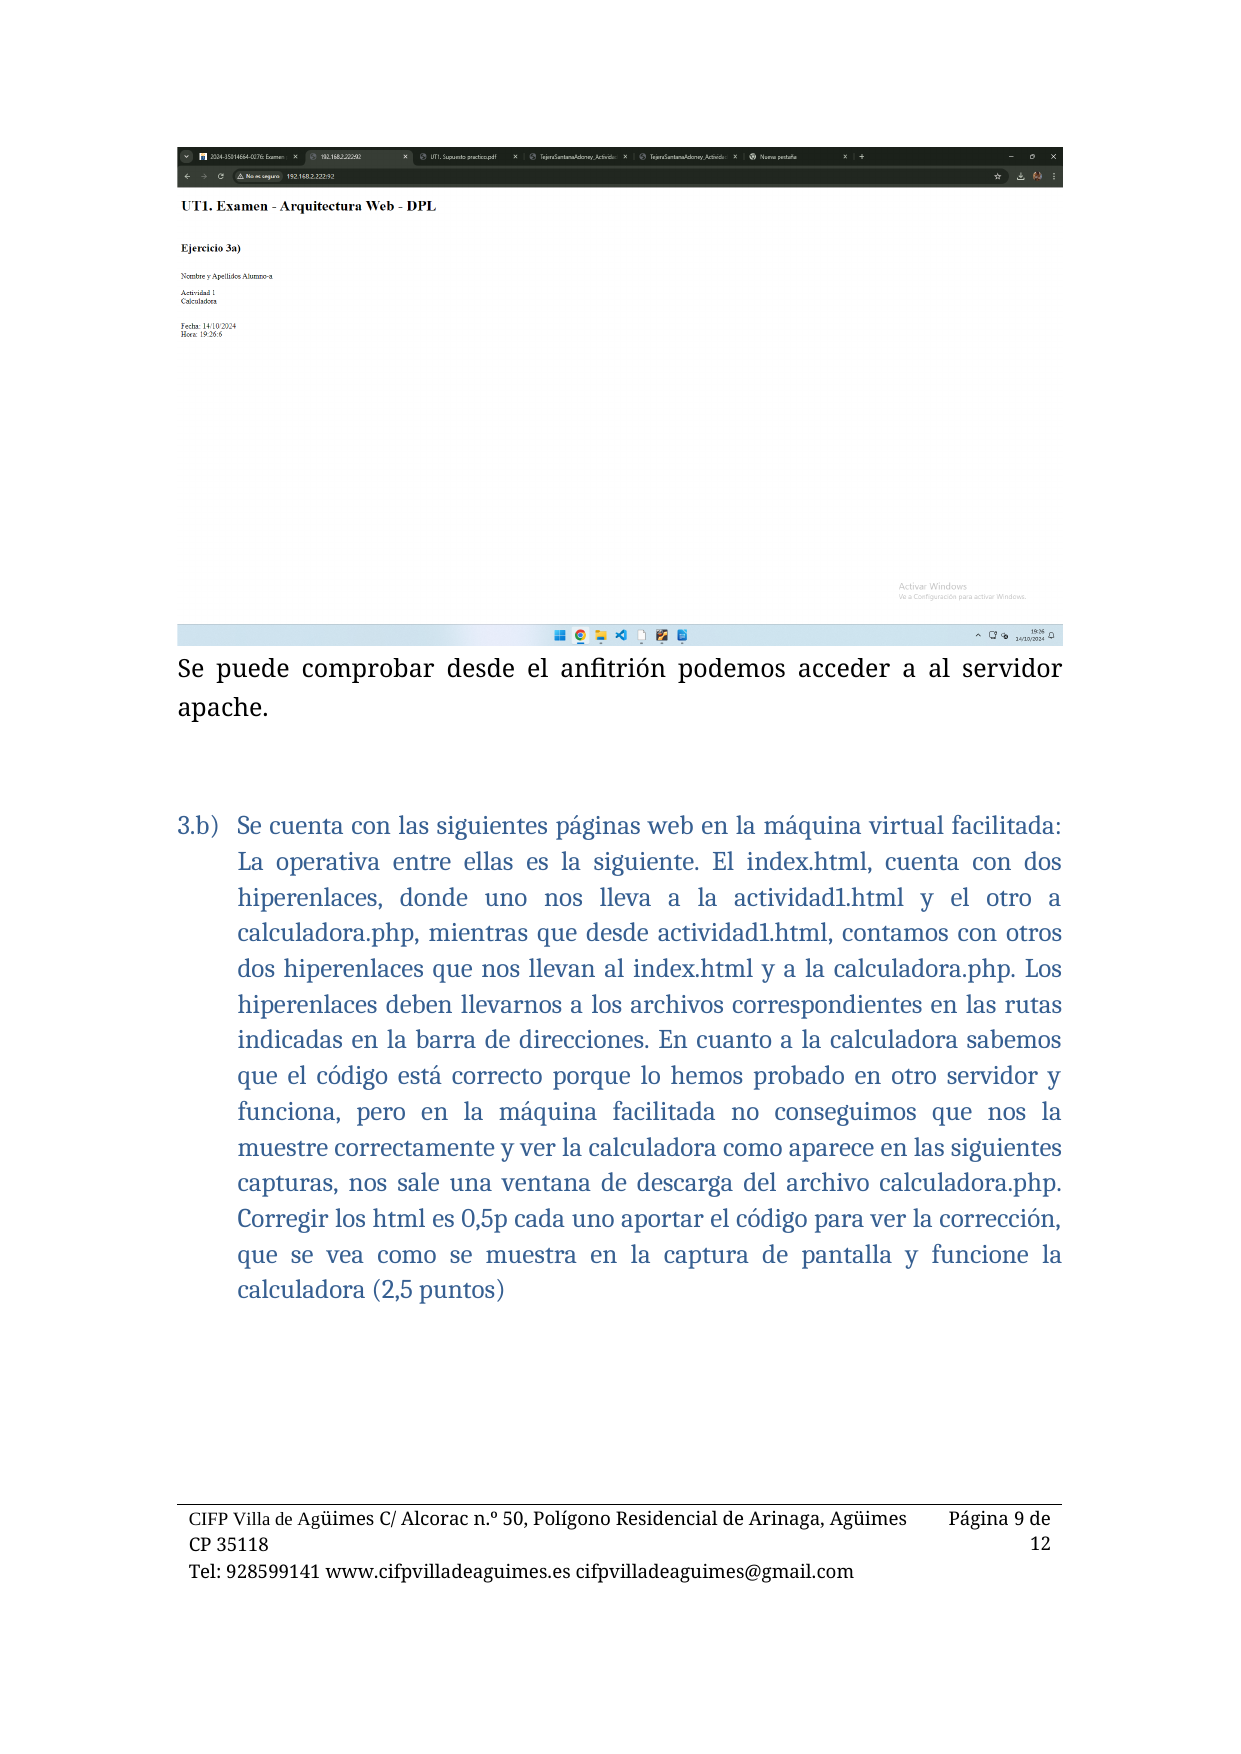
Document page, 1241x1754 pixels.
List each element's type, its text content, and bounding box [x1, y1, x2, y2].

text Se puede comprobar desde el anfitrión podemos acceder a al servidor apache. [177, 646, 1063, 724]
picture [177, 147, 1063, 646]
subtitle Se cuenta con las siguientes páginas web en la máquina virtual facilitada: La operativa entre ellas es la siguiente. El index.html, cuenta con dos hiperenlaces, donde uno nos lleva a la actividad1.html y el otro a calculadora.php, mientras que desde actividad1.html, contamos con otros dos hiperenlaces que nos llevan al index.html y a la calculadora.php. Los hiperenlaces deben llevarnos a los archivos correspondientes en las rutas indicadas en la barra de direcciones. En cuanto a la calculadora sabemos que el código está correcto porque lo hemos probado en otro servidor y funciona, pero en la máquina facilitada no conseguimos que nos la muestre correctamente y ver la calculadora como aparece en las siguientes capturas, nos sale una ventana de descarga del archivo calculadora.php. Corregir los html es 0,5p cada uno aportar el código para ver la corrección, que se vea como se muestra en la captura de pantalla y funcione la calculadora (2,5 puntos) [177, 810, 1063, 1306]
